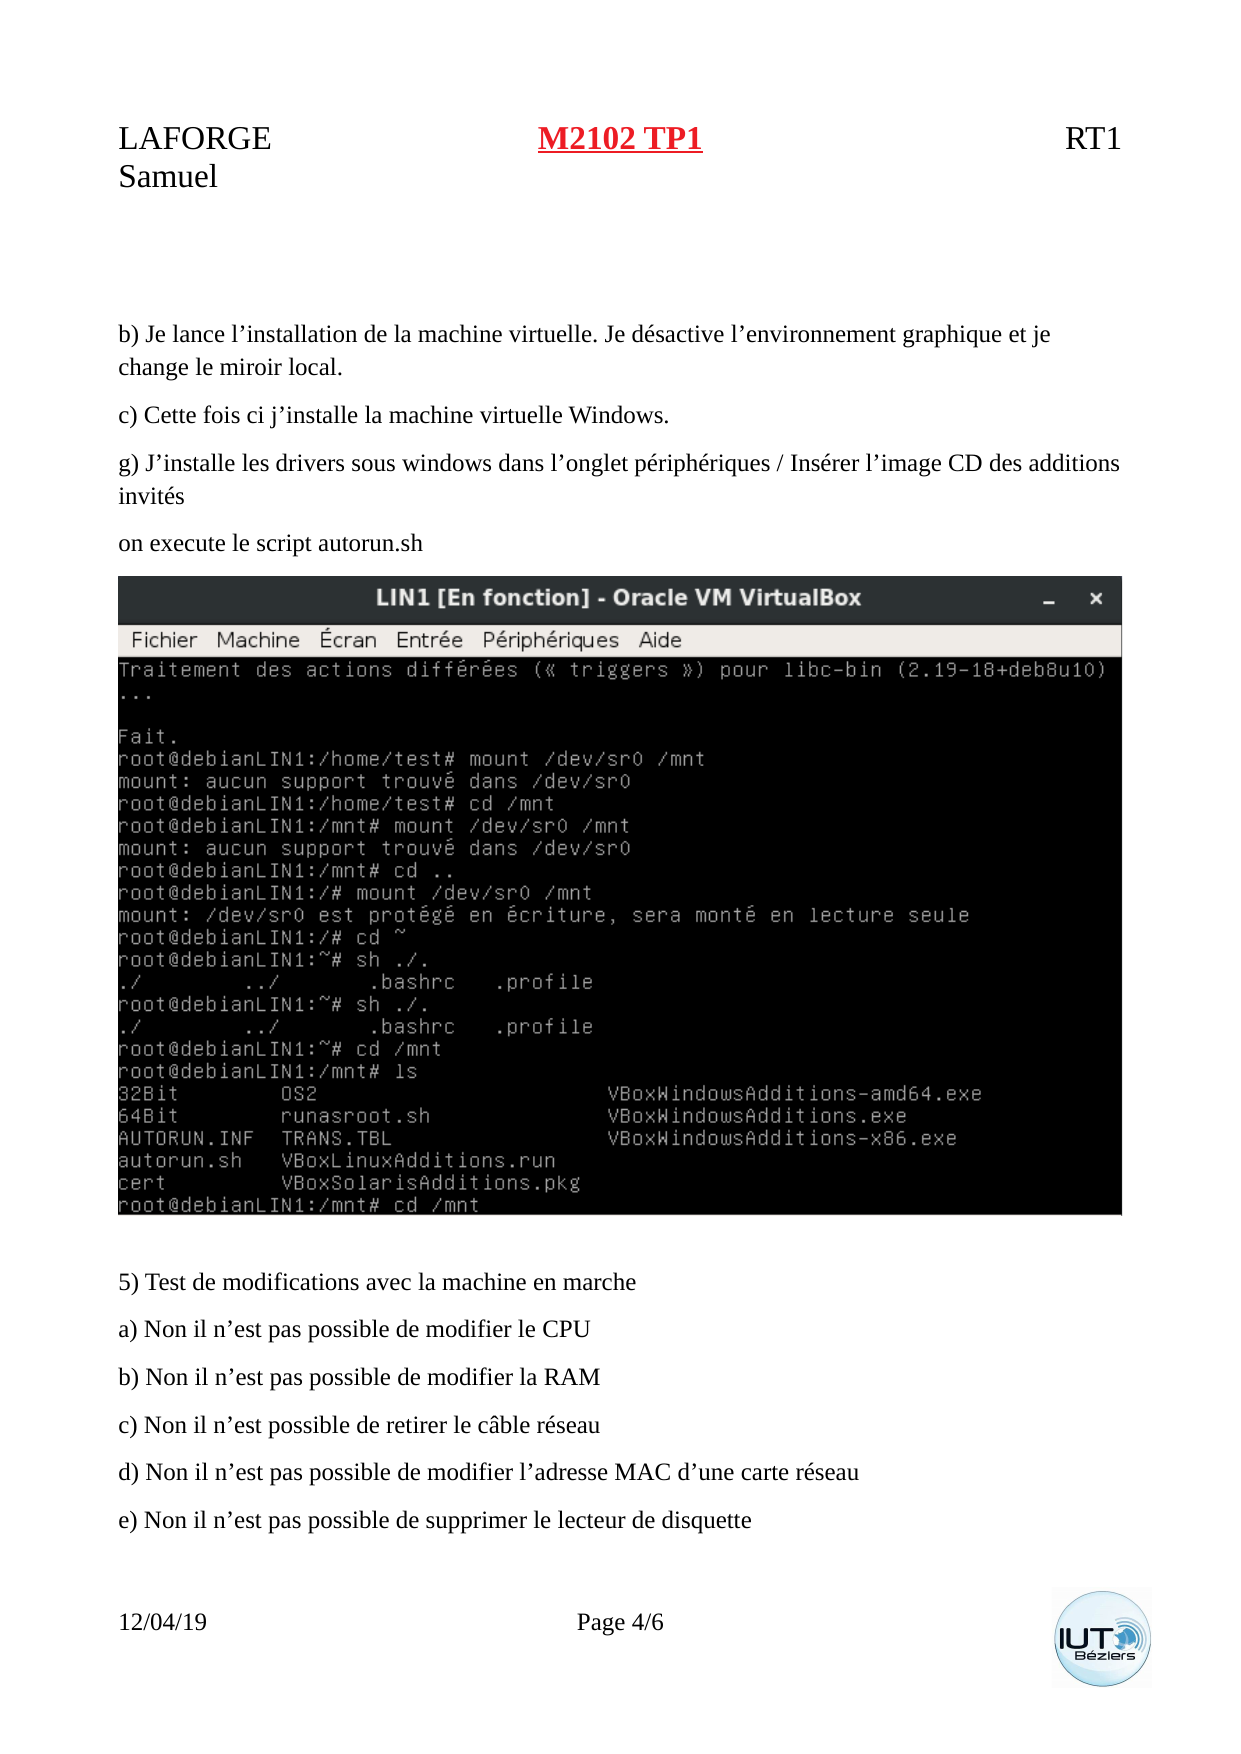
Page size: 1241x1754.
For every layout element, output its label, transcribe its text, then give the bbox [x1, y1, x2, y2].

text c) Non il n’est possible de retirer le câble réseau [118, 1410, 1122, 1438]
text g) J’installe les drivers sous windows dans l’onglet périphériques / Insérer l’image CD des additions invités [118, 448, 1122, 509]
picture [118, 576, 1123, 1216]
text b) Non il n’est pas possible de modifier la RAM [118, 1362, 1122, 1391]
text on execute le script autorun.sh [118, 528, 1122, 557]
text c) Cette fois ci j’installe la machine virtuelle Windows. [118, 400, 1122, 429]
text a) Non il n’est pas possible de modifier le CPU [118, 1314, 1122, 1343]
text 5) Test de modifications avec la machine en marche [118, 1267, 1122, 1296]
text b) Je lance l’installation de la machine virtuelle. Je désactive l’environnement graphique et je change le miroir local. [118, 319, 1122, 381]
picture [1051, 1587, 1153, 1688]
text d) Non il n’est pas possible de modifier l’adresse MAC d’une carte réseau [118, 1457, 1122, 1486]
text e) Non il n’est pas possible de supprimer le lecteur de disquette [118, 1505, 1122, 1534]
